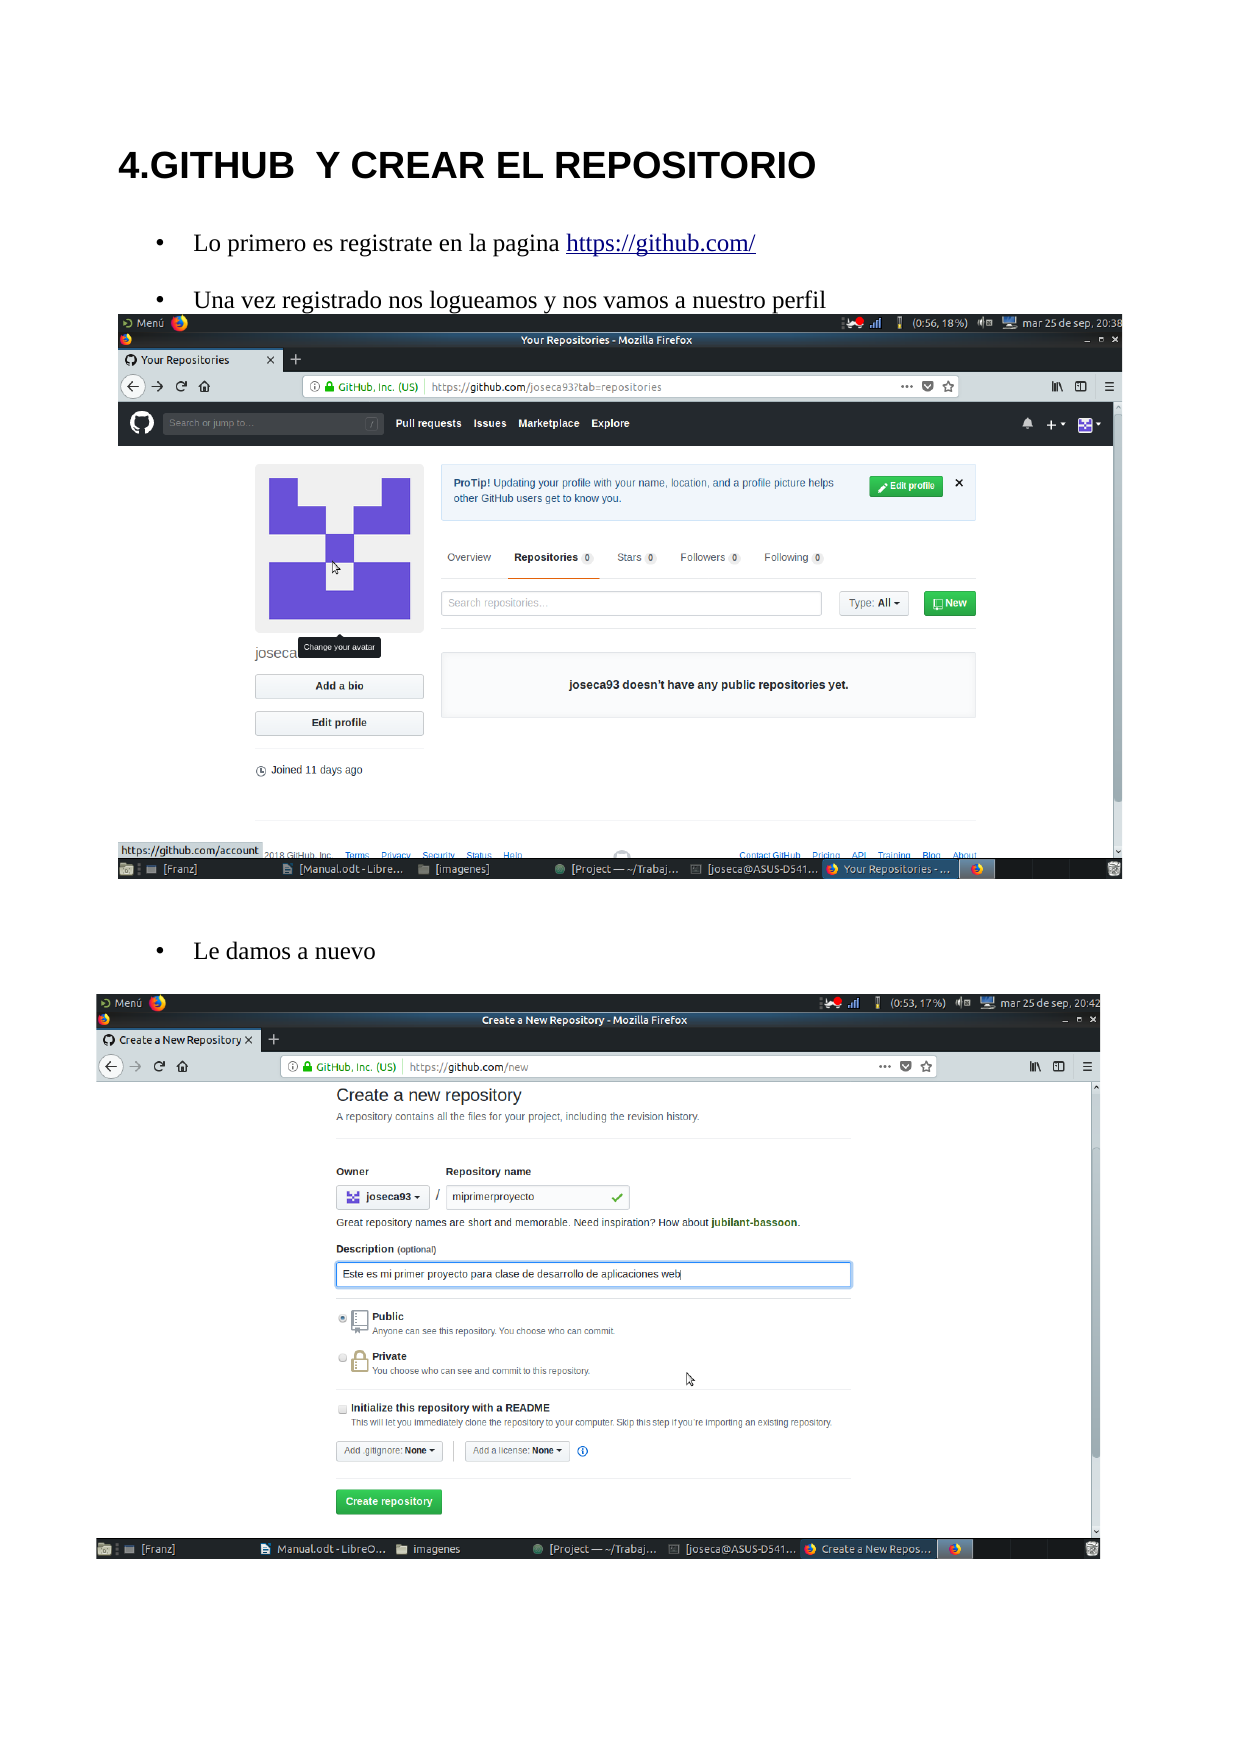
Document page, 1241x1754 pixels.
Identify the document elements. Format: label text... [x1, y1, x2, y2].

list Le damos a nuevo [156, 936, 1122, 965]
picture [118, 314, 1123, 879]
picture [96, 994, 1101, 1559]
subtitle 4.GITHUB Y CREAR EL REPOSITORIO [118, 143, 1122, 187]
list Lo primero es registrate en la pagina https://github.com/ [156, 228, 1122, 257]
list Una vez registrado nos logueamos y nos vamos a nuestro perfil [156, 286, 1122, 314]
